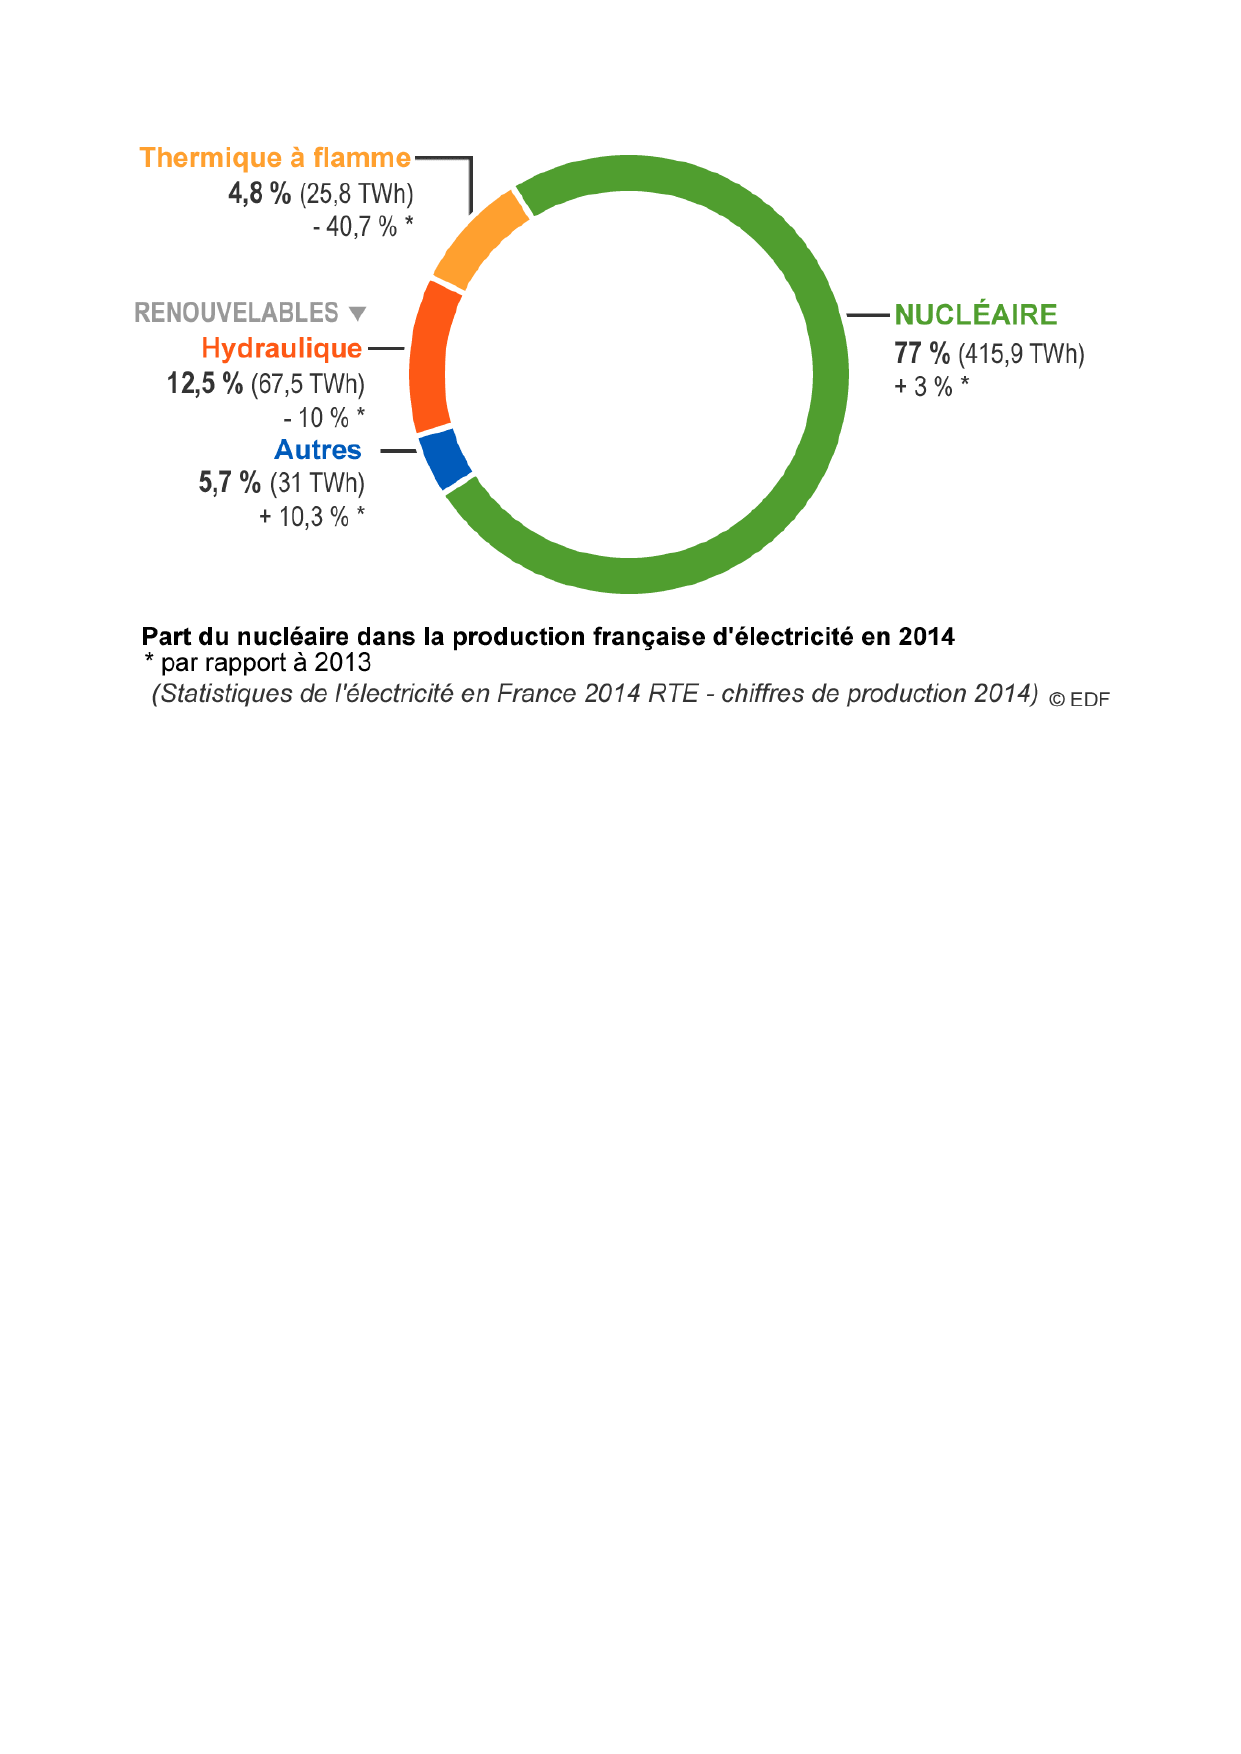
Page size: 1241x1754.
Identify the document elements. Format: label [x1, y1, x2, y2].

picture [118, 118, 1123, 716]
